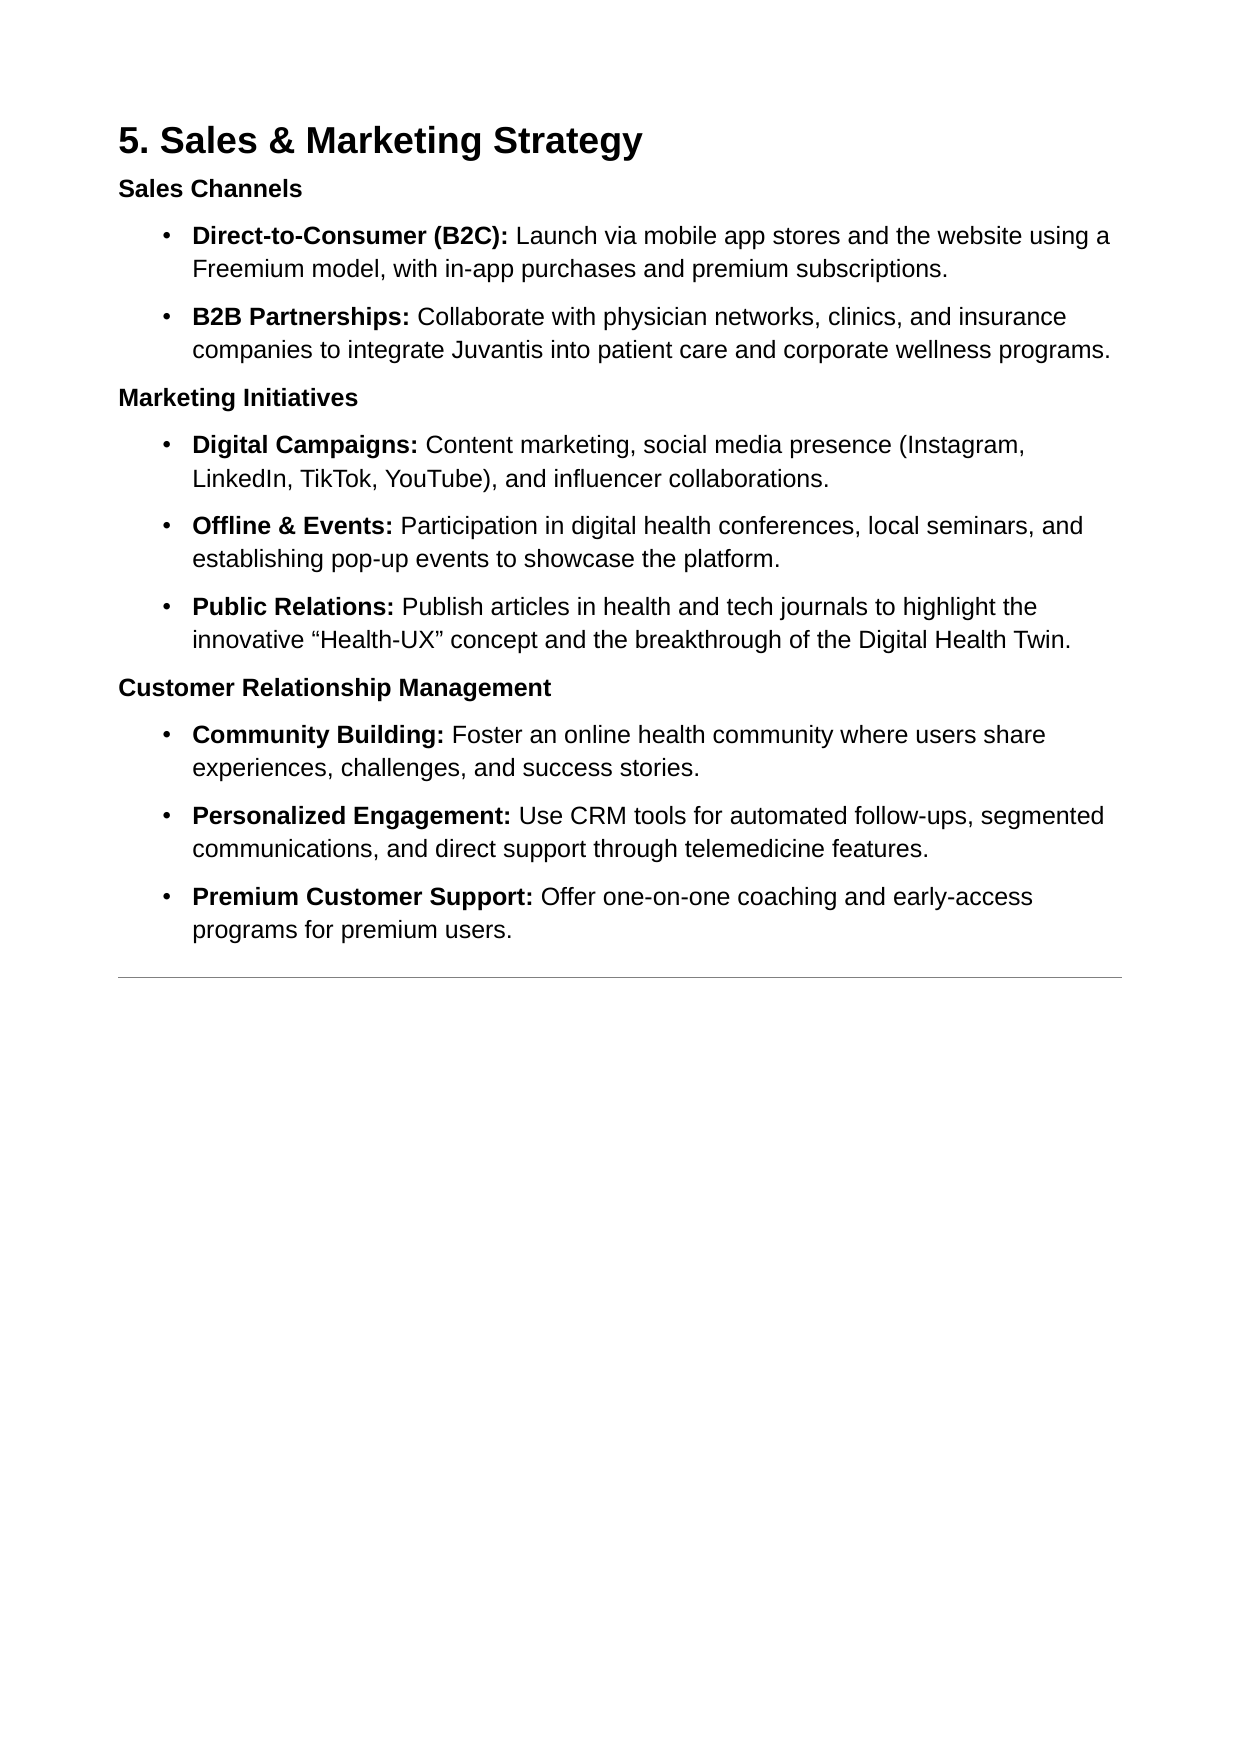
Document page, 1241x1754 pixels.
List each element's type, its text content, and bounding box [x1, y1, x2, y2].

list B2B Partnerships: Collaborate with physician networks, clinics, and insurance companies to integrate Juvantis into patient care and corporate wellness programs. [162, 302, 1122, 364]
text Marketing Initiatives [118, 383, 1122, 412]
list Personalized Engagement: Use CRM tools for automated follow-ups, segmented communications, and direct support through telemedicine features. [162, 801, 1122, 863]
list Digital Campaigns: Content marketing, social media presence (Instagram, LinkedIn, TikTok, YouTube), and influencer collaborations. [162, 430, 1122, 492]
list Public Relations: Publish articles in health and tech journals to highlight the innovative “Health-UX” concept and the breakthrough of the Digital Health Twin. [162, 592, 1122, 654]
subtitle 5. Sales & Marketing Strategy [118, 118, 1122, 161]
list Community Building: Foster an online health community where users share experiences, challenges, and success stories. [162, 720, 1122, 782]
list Offline & Events: Participation in digital health conferences, local seminars, and establishing pop-up events to showcase the platform. [162, 511, 1122, 573]
text Customer Relationship Management [118, 673, 1122, 701]
list Premium Customer Support: Offer one-on-one coaching and early-access programs for premium users. [162, 882, 1122, 943]
text Sales Channels [118, 174, 1122, 202]
list Direct-to-Consumer (B2C): Launch via mobile app stores and the website using a Freemium model, with in-app purchases and premium subscriptions. [162, 221, 1122, 283]
